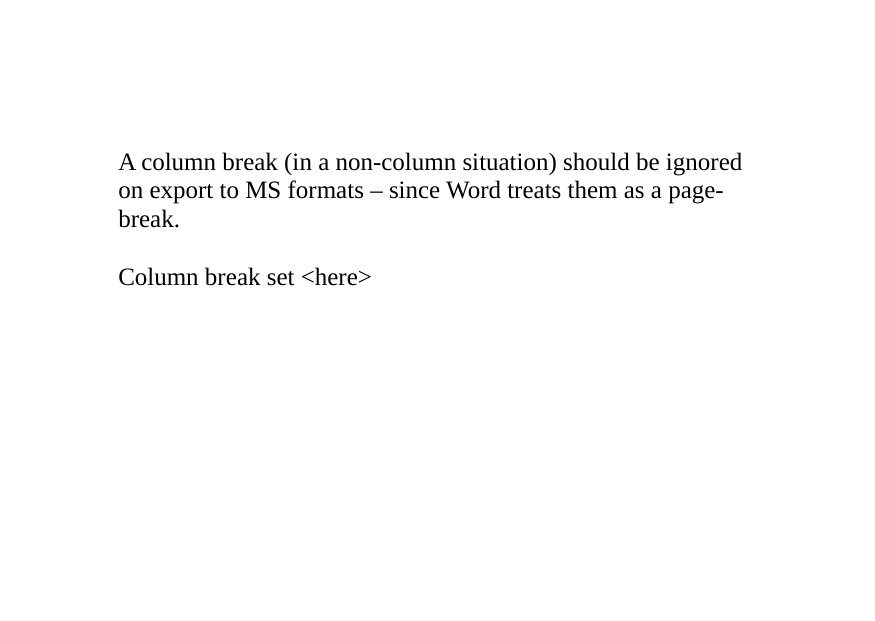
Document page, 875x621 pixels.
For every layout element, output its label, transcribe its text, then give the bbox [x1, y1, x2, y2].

text Column break set <here> [118, 262, 756, 291]
text A column break (in a non-column situation) should be ignored on export to MS formats – since Word treats them as a page-break. [118, 147, 756, 233]
